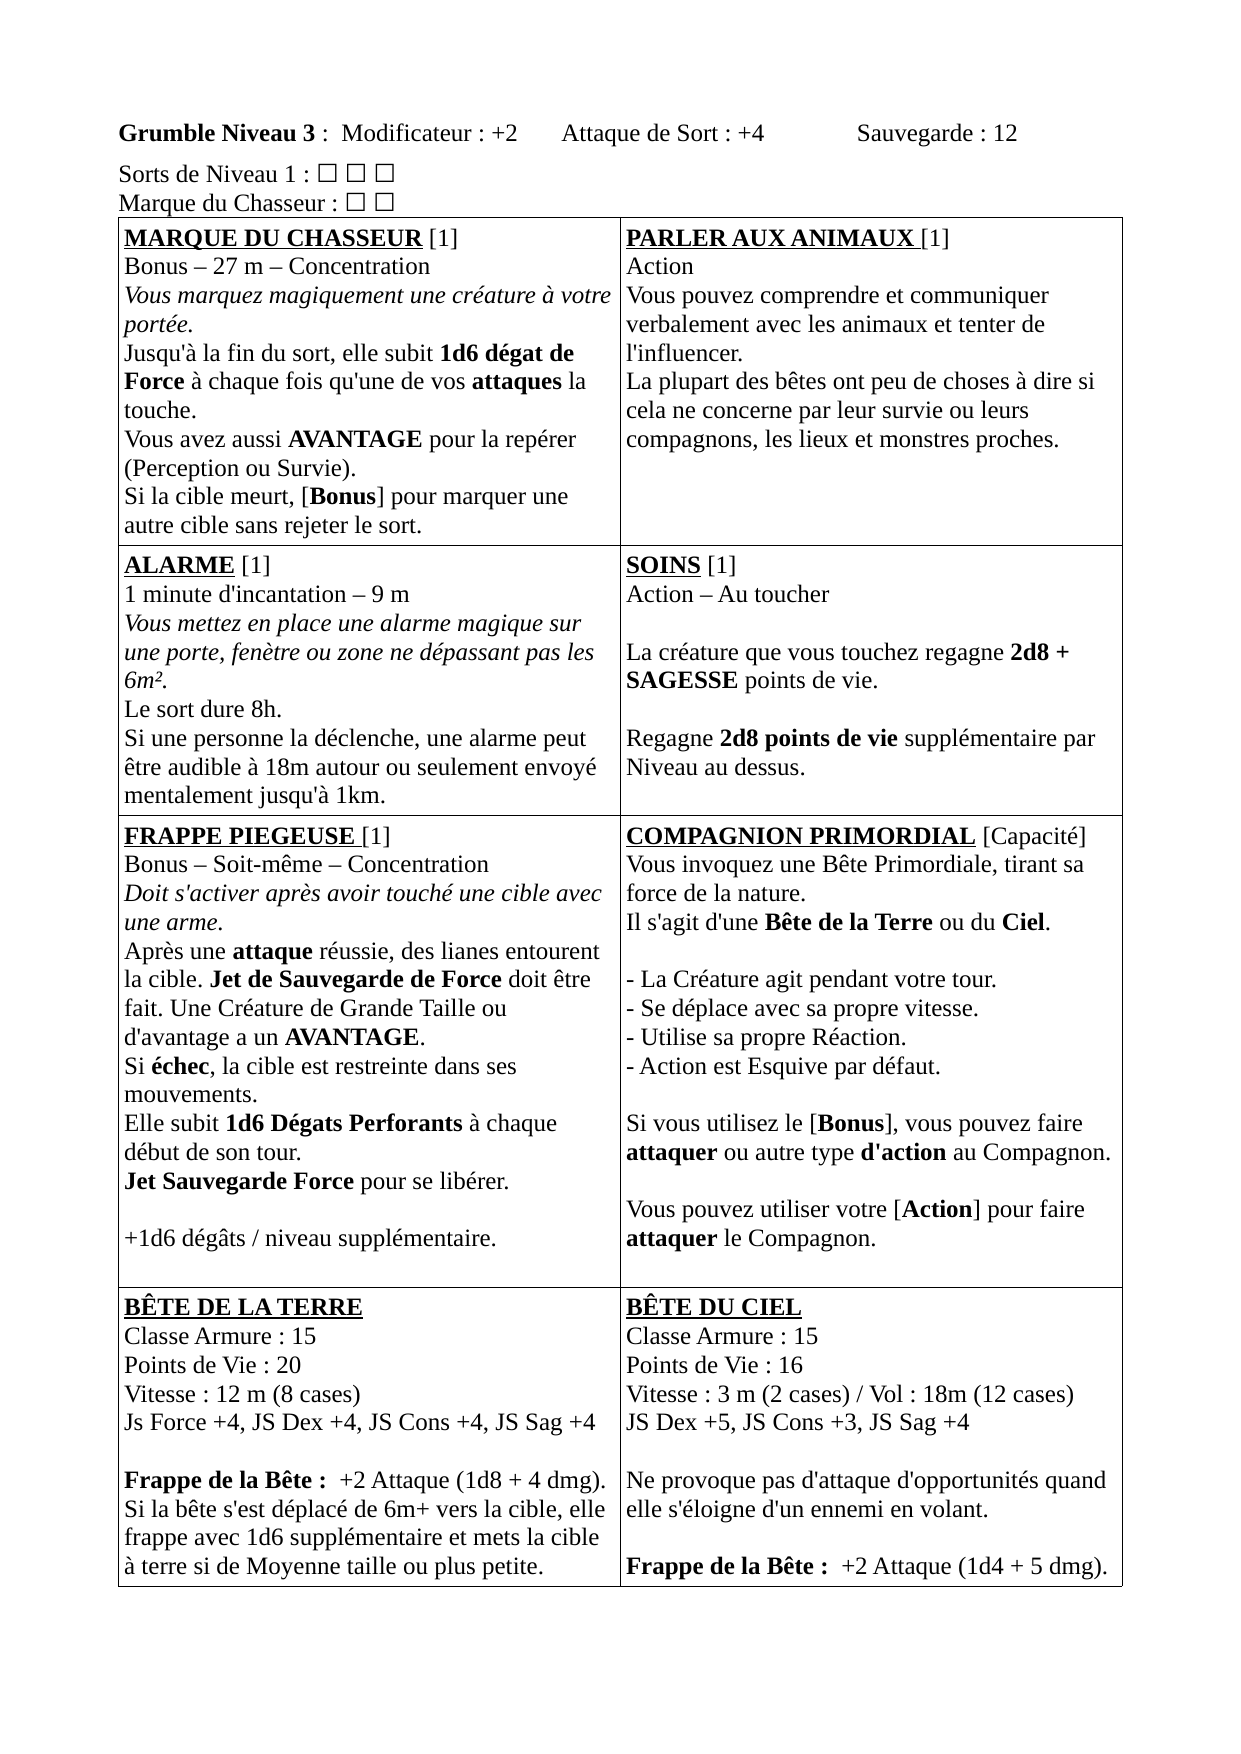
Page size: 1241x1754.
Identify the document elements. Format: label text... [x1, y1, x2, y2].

text Sorts de Niveau 1 : ☐ ☐ ☐ [118, 159, 1122, 188]
table_cell ALARME [1] 1 minute d'incantation – 9 m Vous mettez en place une alarme magique sur une porte, fenètre ou zone ne dépassant pas les 6m². Le sort dure 8h. Si une personne la déclenche, une alarme peut être audible à 18m autour ou seulement envoyé mentalement jusqu'à 1km. [119, 546, 620, 815]
table_header MARQUE DU CHASSEUR [1] Bonus – 27 m – Concentration Vous marquez magiquement une créature à votre portée. Jusqu'à la fin du sort, elle subit 1d6 dégat de Force à chaque fois qu'une de vos attaques la touche. Vous avez aussi AVANTAGE pour la repérer (Perception ou Survie). Si la cible meurt, [Bonus] pour marquer une autre cible sans rejeter le sort. [119, 218, 620, 545]
table_cell BÊTE DU CIEL Classe Armure : 15 Points de Vie : 16 Vitesse : 3 m (2 cases) / Vol : 18m (12 cases) JS Dex +5, JS Cons +3, JS Sag +4 Ne provoque pas d'attaque d'opportunités quand elle s'éloigne d'un ennemi en volant. Frappe de la Bête : +2 Attaque (1d4 + 5 dmg). [621, 1288, 1122, 1586]
table_cell FRAPPE PIEGEUSE [1] Bonus – Soit-même – Concentration Doit s'activer après avoir touché une cible avec une arme. Après une attaque réussie, des lianes entourent la cible. Jet de Sauvegarde de Force doit être fait. Une Créature de Grande Taille ou d'avantage a un AVANTAGE. Si échec, la cible est restreinte dans ses mouvements. Elle subit 1d6 Dégats Perforants à chaque début de son tour. Jet Sauvegarde Force pour se libérer. +1d6 dégâts / niveau supplémentaire. [119, 816, 620, 1287]
table_header PARLER AUX ANIMAUX [1] Action Vous pouvez comprendre et communiquer verbalement avec les animaux et tenter de l'influencer. La plupart des bêtes ont peu de choses à dire si cela ne concerne par leur survie ou leurs compagnons, les lieux et monstres proches. [621, 218, 1122, 545]
table_cell SOINS [1] Action – Au toucher La créature que vous touchez regagne 2d8 + SAGESSE points de vie. Regagne 2d8 points de vie supplémentaire par Niveau au dessus. [621, 546, 1122, 815]
table_cell COMPAGNION PRIMORDIAL [Capacité] Vous invoquez une Bête Primordiale, tirant sa force de la nature. Il s'agit d'une Bête de la Terre ou du Ciel. - La Créature agit pendant votre tour. - Se déplace avec sa propre vitesse. - Utilise sa propre Réaction. - Action est Esquive par défaut. Si vous utilisez le [Bonus], vous pouvez faire attaquer ou autre type d'action au Compagnon. Vous pouvez utiliser votre [Action] pour faire attaquer le Compagnon. [621, 816, 1122, 1287]
text Grumble Niveau 3 : Modificateur : +2 Attaque de Sort : +4 Sauvegarde : 12 [118, 118, 1122, 147]
table_cell BÊTE DE LA TERRE Classe Armure : 15 Points de Vie : 20 Vitesse : 12 m (8 cases) Js Force +4, JS Dex +4, JS Cons +4, JS Sag +4 Frappe de la Bête : +2 Attaque (1d8 + 4 dmg). Si la bête s'est déplacé de 6m+ vers la cible, elle frappe avec 1d6 supplémentaire et mets la cible à terre si de Moyenne taille ou plus petite. [119, 1288, 620, 1586]
text Marque du Chasseur : ☐ ☐ [118, 188, 1122, 217]
